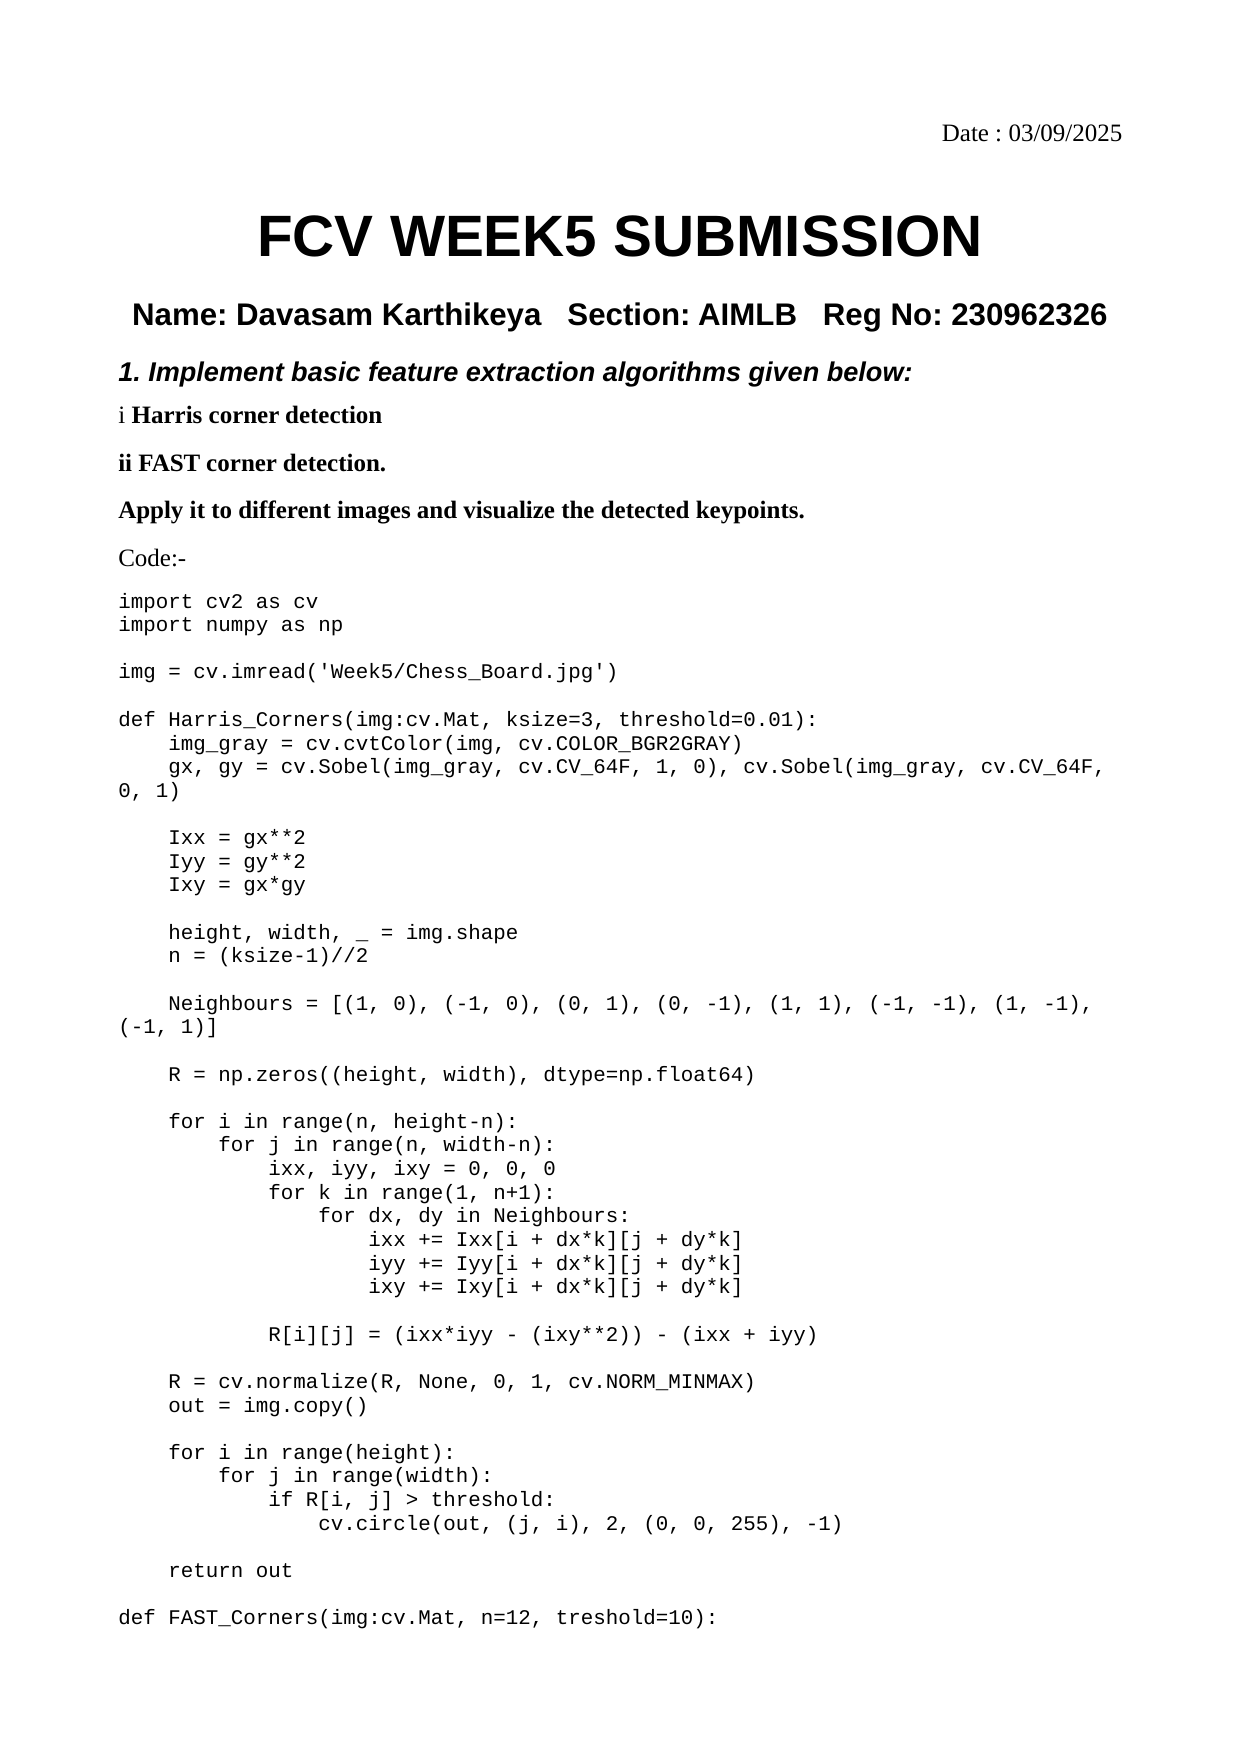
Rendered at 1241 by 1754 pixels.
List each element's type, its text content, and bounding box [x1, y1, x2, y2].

text cv.circle(out, (j, i), 2, (0, 0, 255), -1) [118, 1513, 1122, 1536]
text R[i][j] = (ixx*iyy - (ixy**2)) - (ixx + iyy) [118, 1324, 1122, 1347]
text img_gray = cv.cvtColor(img, cv.COLOR_BGR2GRAY) [118, 732, 1122, 756]
text for k in range(1, n+1): [118, 1182, 1122, 1205]
text out = img.copy() [118, 1394, 1122, 1418]
text def FAST_Corners(img:cv.Mat, n=12, treshold=10): [118, 1607, 1122, 1631]
text Code:- [118, 543, 1122, 572]
text Ixx = gx**2 [118, 827, 1122, 851]
text R = cv.normalize(R, None, 0, 1, cv.NORM_MINMAX) [118, 1371, 1122, 1394]
text gx, gy = cv.Sobel(img_gray, cv.CV_64F, 1, 0), cv.Sobel(img_gray, cv.CV_64F, 0, 1) [118, 756, 1122, 803]
text for j in range(width): [118, 1466, 1122, 1489]
text return out [118, 1560, 1122, 1584]
text ixy += Ixy[i + dx*k][j + dy*k] [118, 1276, 1122, 1300]
text img = cv.imread('Week5/Chess_Board.jpg') [118, 662, 1122, 685]
text R = np.zeros((height, width), dtype=np.float64) [118, 1063, 1122, 1087]
text ixx, iyy, ixy = 0, 0, 0 [118, 1158, 1122, 1182]
text n = (ksize-1)//2 [118, 945, 1122, 969]
text for dx, dy in Neighbours: [118, 1205, 1122, 1229]
text Apply it to different images and visualize the detected keypoints. [118, 495, 1122, 524]
text iyy += Iyy[i + dx*k][j + dy*k] [118, 1253, 1122, 1276]
text import cv2 as cv [118, 591, 1122, 614]
text import numpy as np [118, 614, 1122, 638]
text i Harris corner detection [118, 400, 1122, 429]
text for i in range(n, height-n): [118, 1111, 1122, 1134]
text ii FAST corner detection. [118, 448, 1122, 477]
text Neighbours = [(1, 0), (-1, 0), (0, 1), (0, -1), (1, 1), (-1, -1), (1, -1), (-1, 1)] [118, 993, 1122, 1040]
text Iyy = gy**2 [118, 851, 1122, 874]
text def Harris_Corners(img:cv.Mat, ksize=3, threshold=0.01): [118, 709, 1122, 732]
text for j in range(n, width-n): [118, 1134, 1122, 1158]
subtitle 1. Implement basic feature extraction algorithms given below: [118, 356, 1122, 388]
text ixx += Ixx[i + dx*k][j + dy*k] [118, 1229, 1122, 1253]
text for i in range(height): [118, 1442, 1122, 1466]
subtitle Name: Davasam Karthikeya Section: AIMLB Reg No: 230962326 [118, 296, 1122, 331]
text Ixy = gx*gy [118, 874, 1122, 898]
text height, width, _ = img.shape [118, 922, 1122, 945]
title FCV WEEK5 SUBMISSION [118, 201, 1122, 268]
text if R[i, j] > threshold: [118, 1489, 1122, 1513]
